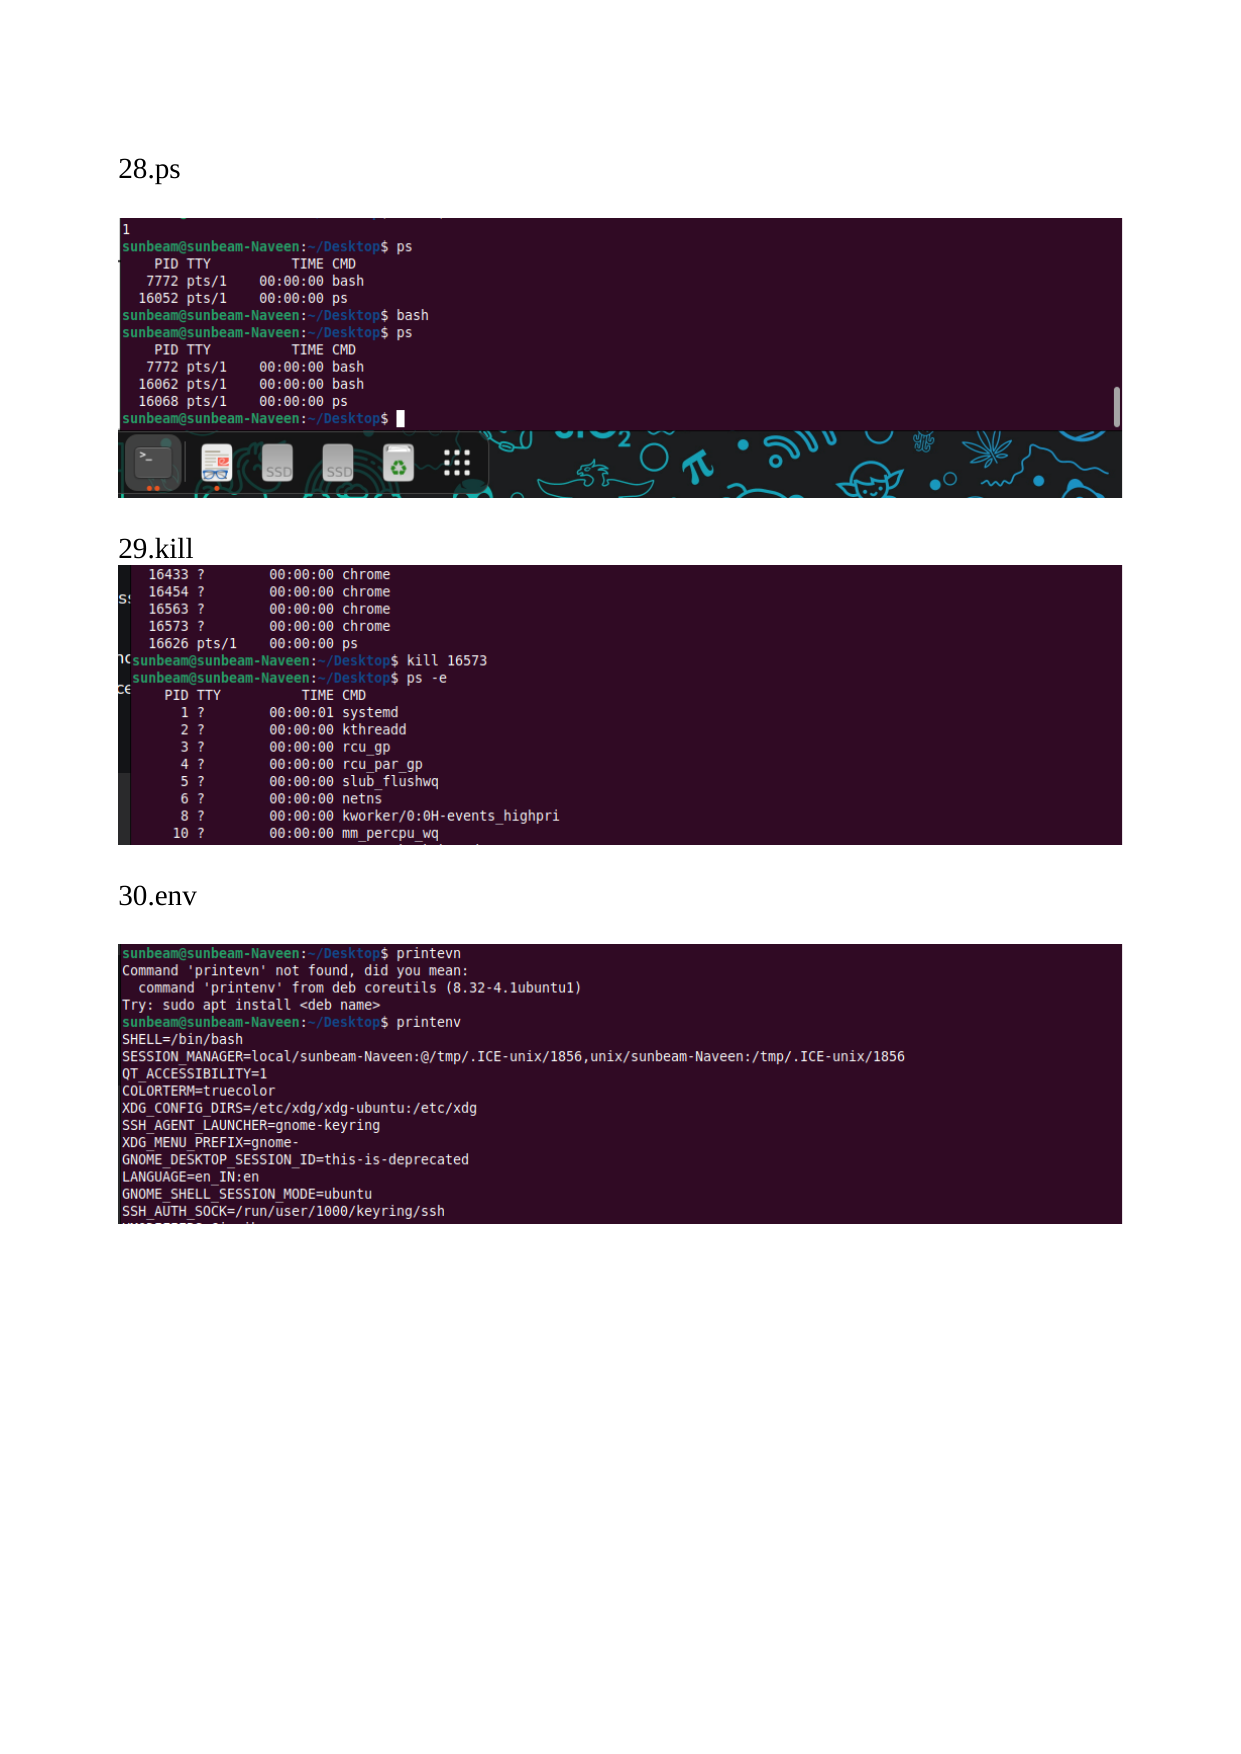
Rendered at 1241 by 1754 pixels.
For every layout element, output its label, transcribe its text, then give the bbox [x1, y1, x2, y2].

text 30.env [118, 878, 1122, 911]
picture [118, 565, 1123, 845]
picture [118, 944, 1123, 1224]
text 29.kill [118, 531, 1122, 565]
picture [118, 218, 1123, 498]
text 28.ps [118, 152, 1122, 185]
